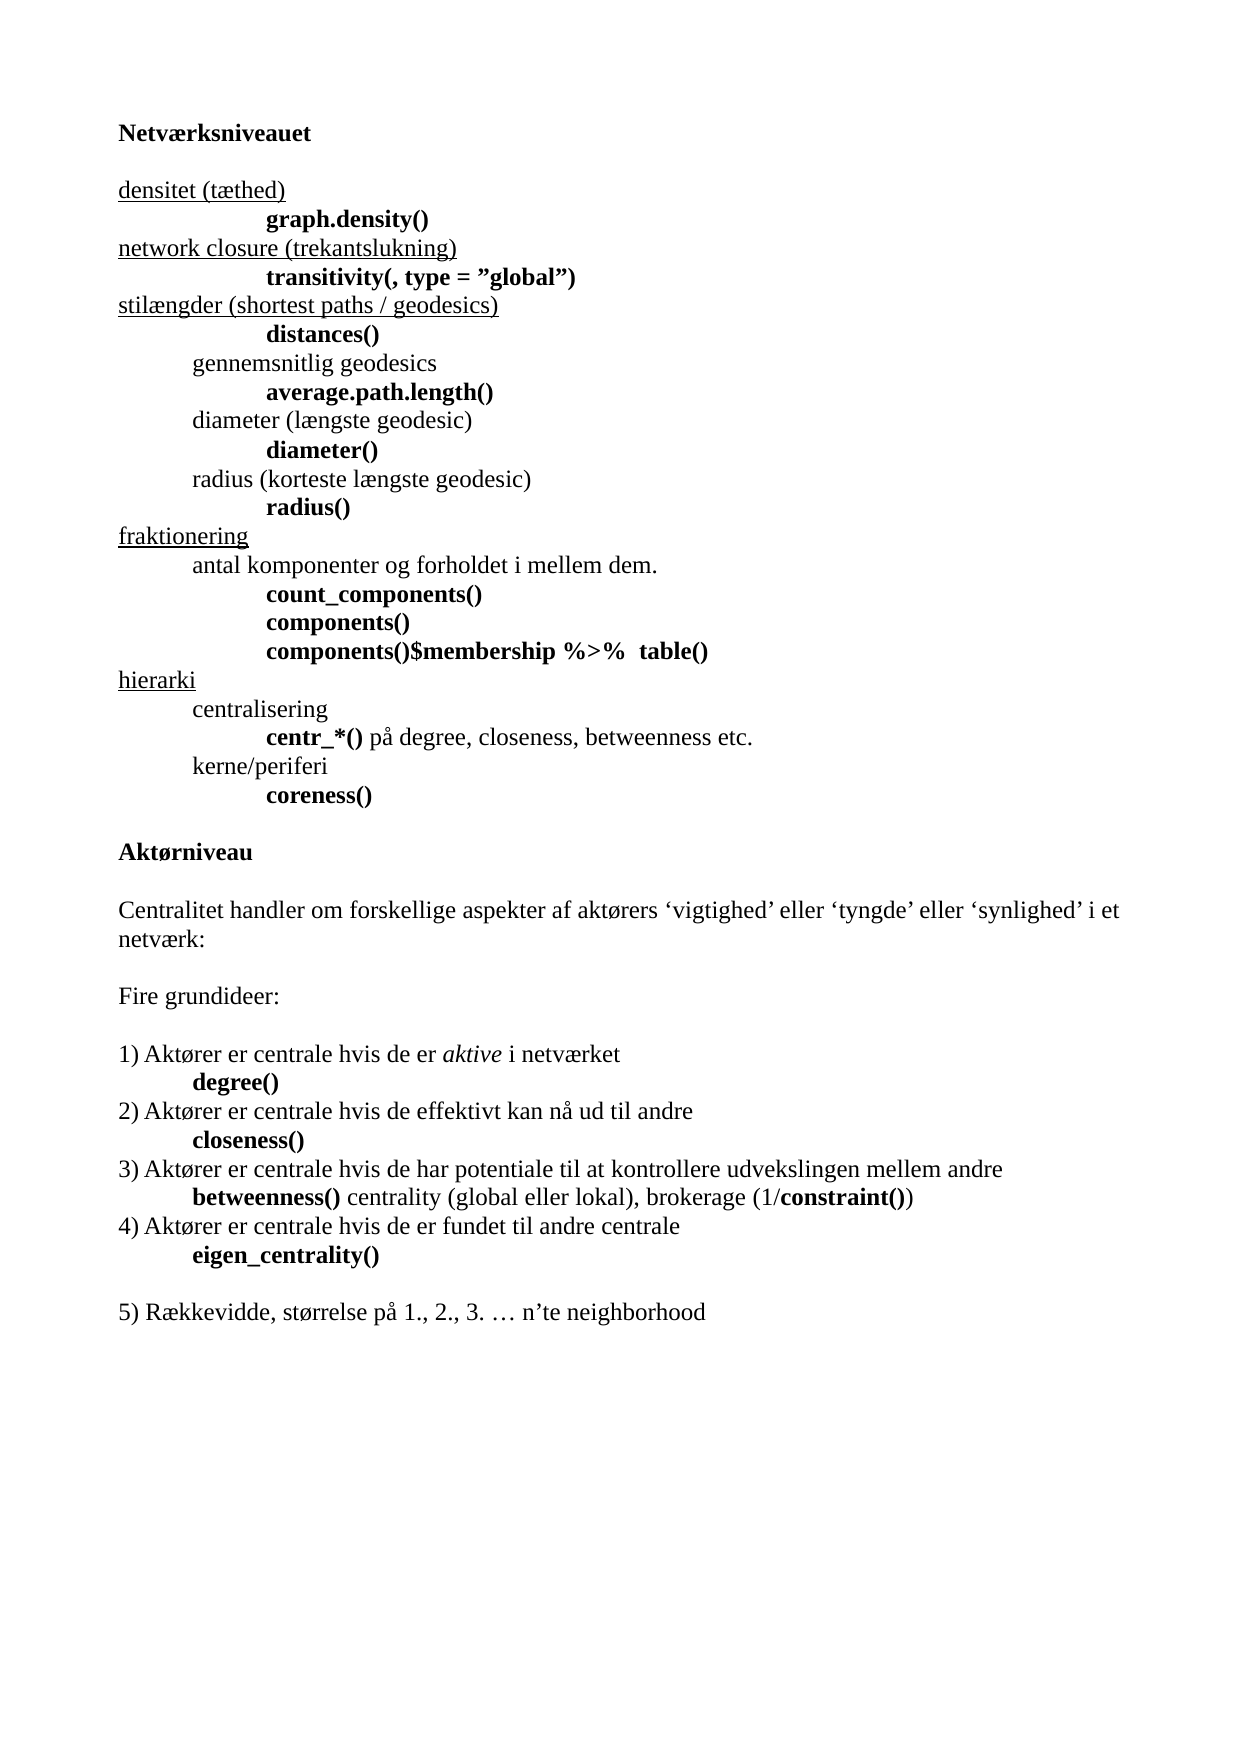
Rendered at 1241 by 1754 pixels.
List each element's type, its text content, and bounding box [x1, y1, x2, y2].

text distances() [118, 319, 1122, 348]
text components()$membership %>% table() [118, 636, 1122, 665]
text radius (korteste længste geodesic) [118, 464, 1122, 492]
text antal komponenter og forholdet i mellem dem. [118, 550, 1122, 579]
text diameter (længste geodesic) [118, 406, 1122, 435]
text 3) Aktører er centrale hvis de har potentiale til at kontrollere udvekslingen mellem andre [118, 1154, 1122, 1182]
text diameter() [118, 435, 1122, 464]
text components() [118, 607, 1122, 636]
text eigen_centrality() [118, 1240, 1122, 1269]
text kerne/periferi [118, 751, 1122, 780]
text gennemsnitlig geodesics [118, 348, 1122, 377]
text graph.density() [118, 204, 1122, 233]
text hierarki [118, 665, 1122, 694]
text average.path.length() [118, 377, 1122, 406]
text network closure (trekantslukning) [118, 233, 1122, 262]
text closeness() [118, 1125, 1122, 1154]
text degree() [118, 1067, 1122, 1096]
text transitivity(, type = ”global”) [118, 262, 1122, 291]
text Fire grundideer: [118, 981, 1122, 1010]
text betweenness() centrality (global eller lokal), brokerage (1/constraint()) [118, 1182, 1122, 1211]
text coreness() [118, 780, 1122, 809]
text centr_*() på degree, closeness, betweenness etc. [118, 722, 1122, 751]
text Aktørniveau [118, 837, 1122, 866]
text 4) Aktører er centrale hvis de er fundet til andre centrale [118, 1211, 1122, 1240]
text 2) Aktører er centrale hvis de effektivt kan nå ud til andre [118, 1096, 1122, 1125]
text Centralitet handler om forskellige aspekter af aktørers ‘vigtighed’ eller ‘tyngde’ eller ‘synlighed’ i et netværk: [118, 895, 1122, 952]
text centralisering [118, 694, 1122, 722]
text 5) Rækkevidde, størrelse på 1., 2., 3. … n’te neighborhood [118, 1297, 1122, 1326]
text radius() [118, 492, 1122, 521]
text stilængder (shortest paths / geodesics) [118, 291, 1122, 319]
text fraktionering [118, 521, 1122, 550]
text densitet (tæthed) [118, 176, 1122, 204]
text Netværksniveauet [118, 118, 1122, 147]
text count_components() [118, 579, 1122, 607]
text 1) Aktører er centrale hvis de er aktive i netværket [118, 1039, 1122, 1067]
